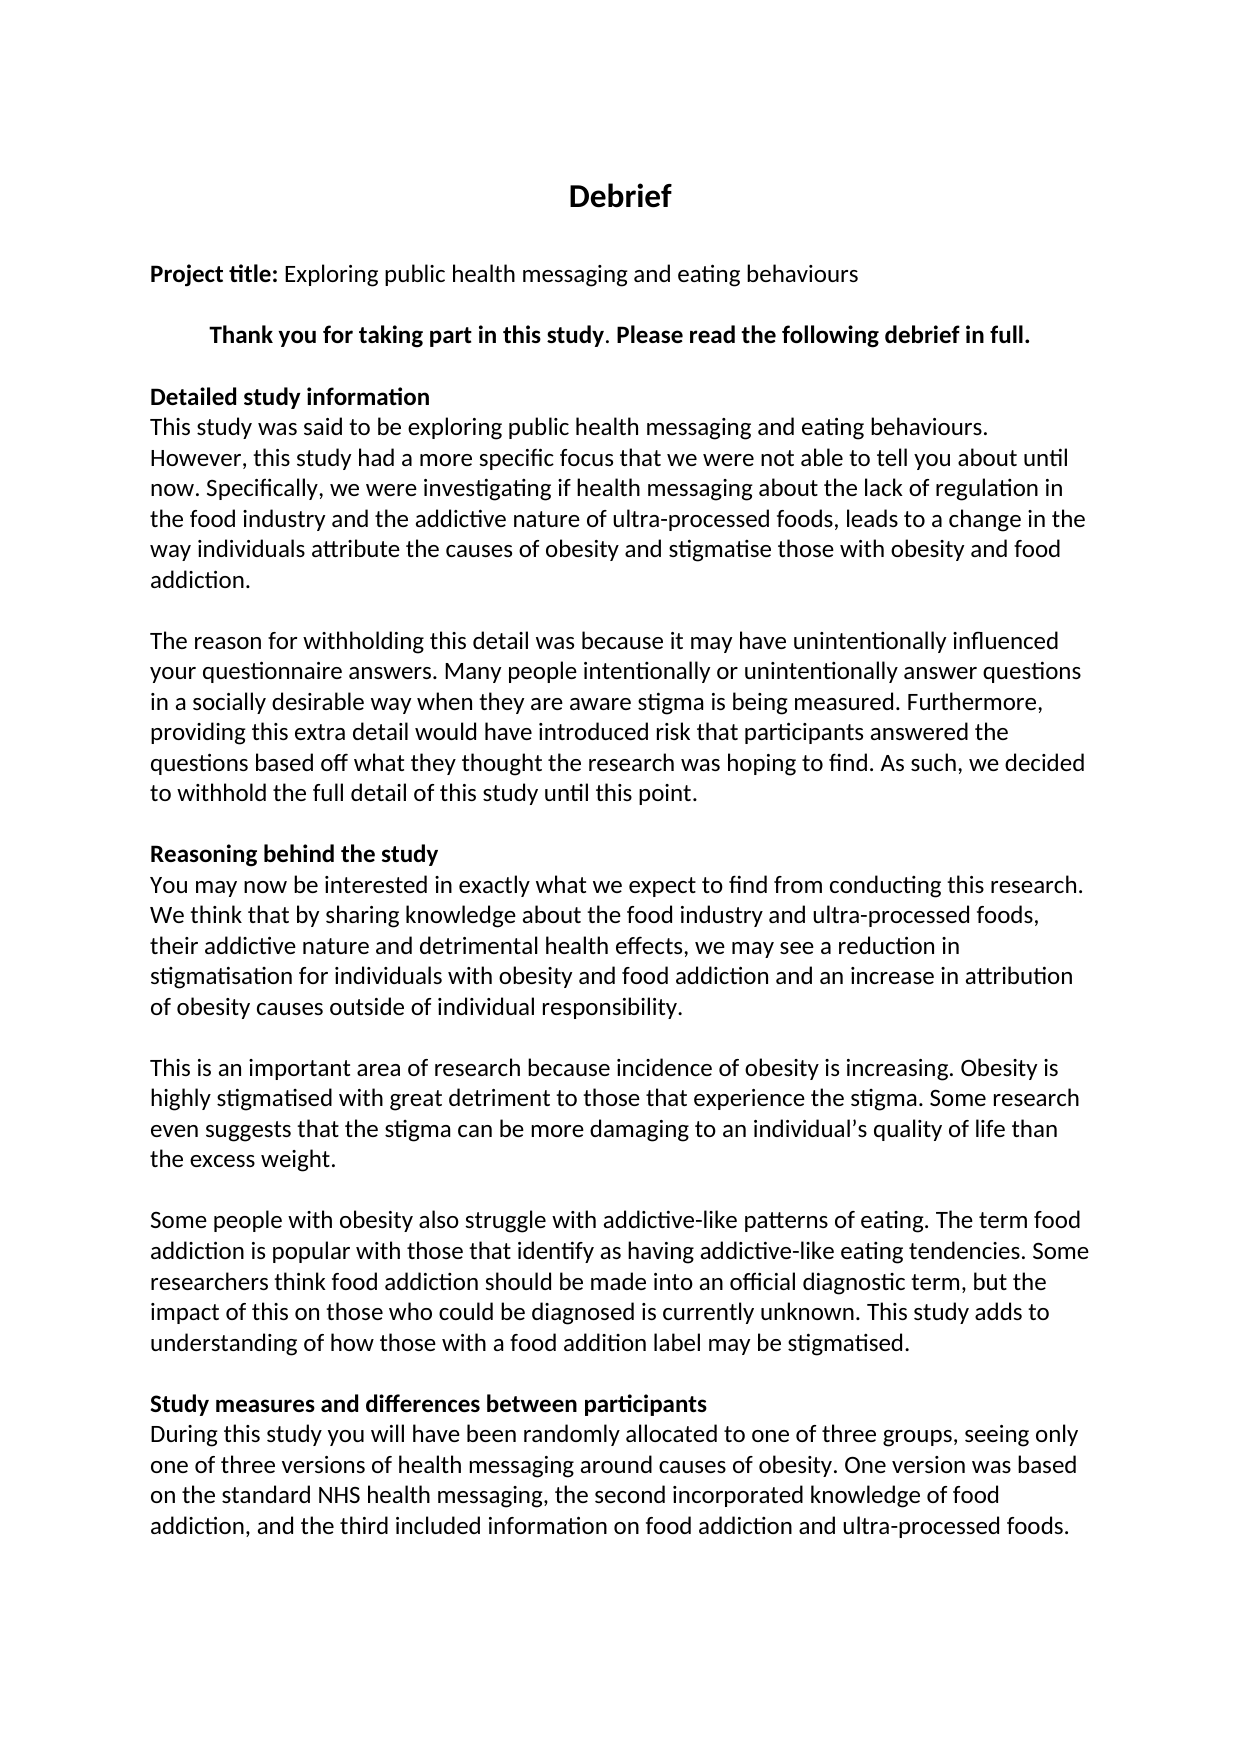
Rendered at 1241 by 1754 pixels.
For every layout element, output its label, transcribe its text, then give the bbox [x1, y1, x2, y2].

text The reason for withholding this detail was because it may have unintentionally influenced your questionnaire answers. Many people intentionally or unintentionally answer questions in a socially desirable way when they are aware stigma is being measured. Furthermore, providing this extra detail would have introduced risk that participants answered the questions based off what they thought the research was hoping to find. As such, we decided to withhold the full detail of this study until this point. [150, 625, 1090, 808]
subtitle Debrief [150, 175, 1090, 216]
text Some people with obesity also struggle with addictive-like patterns of eating. The term food addiction is popular with those that identify as having addictive-like eating tendencies. Some researchers think food addiction should be made into an official diagnostic term, but the impact of this on those who could be diagnosed is currently unknown. This study adds to understanding of how those with a food addition label may be stigmatised. [150, 1205, 1090, 1357]
text Project title: Exploring public health messaging and eating behaviours [150, 258, 1090, 289]
text Thank you for taking part in this study. Please read the following debrief in full. [150, 319, 1090, 350]
text Detailed study information This study was said to be exploring public health messaging and eating behaviours. However, this study had a more specific focus that we were not able to tell you about until now. Specifically, we were investigating if health messaging about the lack of regulation in the food industry and the addictive nature of ultra-processed foods, leads to a change in the way individuals attribute the causes of obesity and stigmatise those with obesity and food addiction. [150, 381, 1090, 594]
text Reasoning behind the study You may now be interested in exactly what we expect to find from conducting this research. We think that by sharing knowledge about the food industry and ultra-processed foods, their addictive nature and detrimental health effects, we may see a reduction in stigmatisation for individuals with obesity and food addiction and an increase in attribution of obesity causes outside of individual responsibility. [150, 838, 1090, 1022]
text Study measures and differences between participants During this study you will have been randomly allocated to one of three groups, seeing only one of three versions of health messaging around causes of obesity. One version was based on the standard NHS health messaging, the second incorporated knowledge of food addiction, and the third included information on food addiction and ultra-processed foods. [150, 1388, 1090, 1540]
text This is an important area of research because incidence of obesity is increasing. Obesity is highly stigmatised with great detriment to those that experience the stigma. Some research even suggests that the stigma can be more damaging to an individual’s quality of life than the excess weight. [150, 1052, 1090, 1174]
